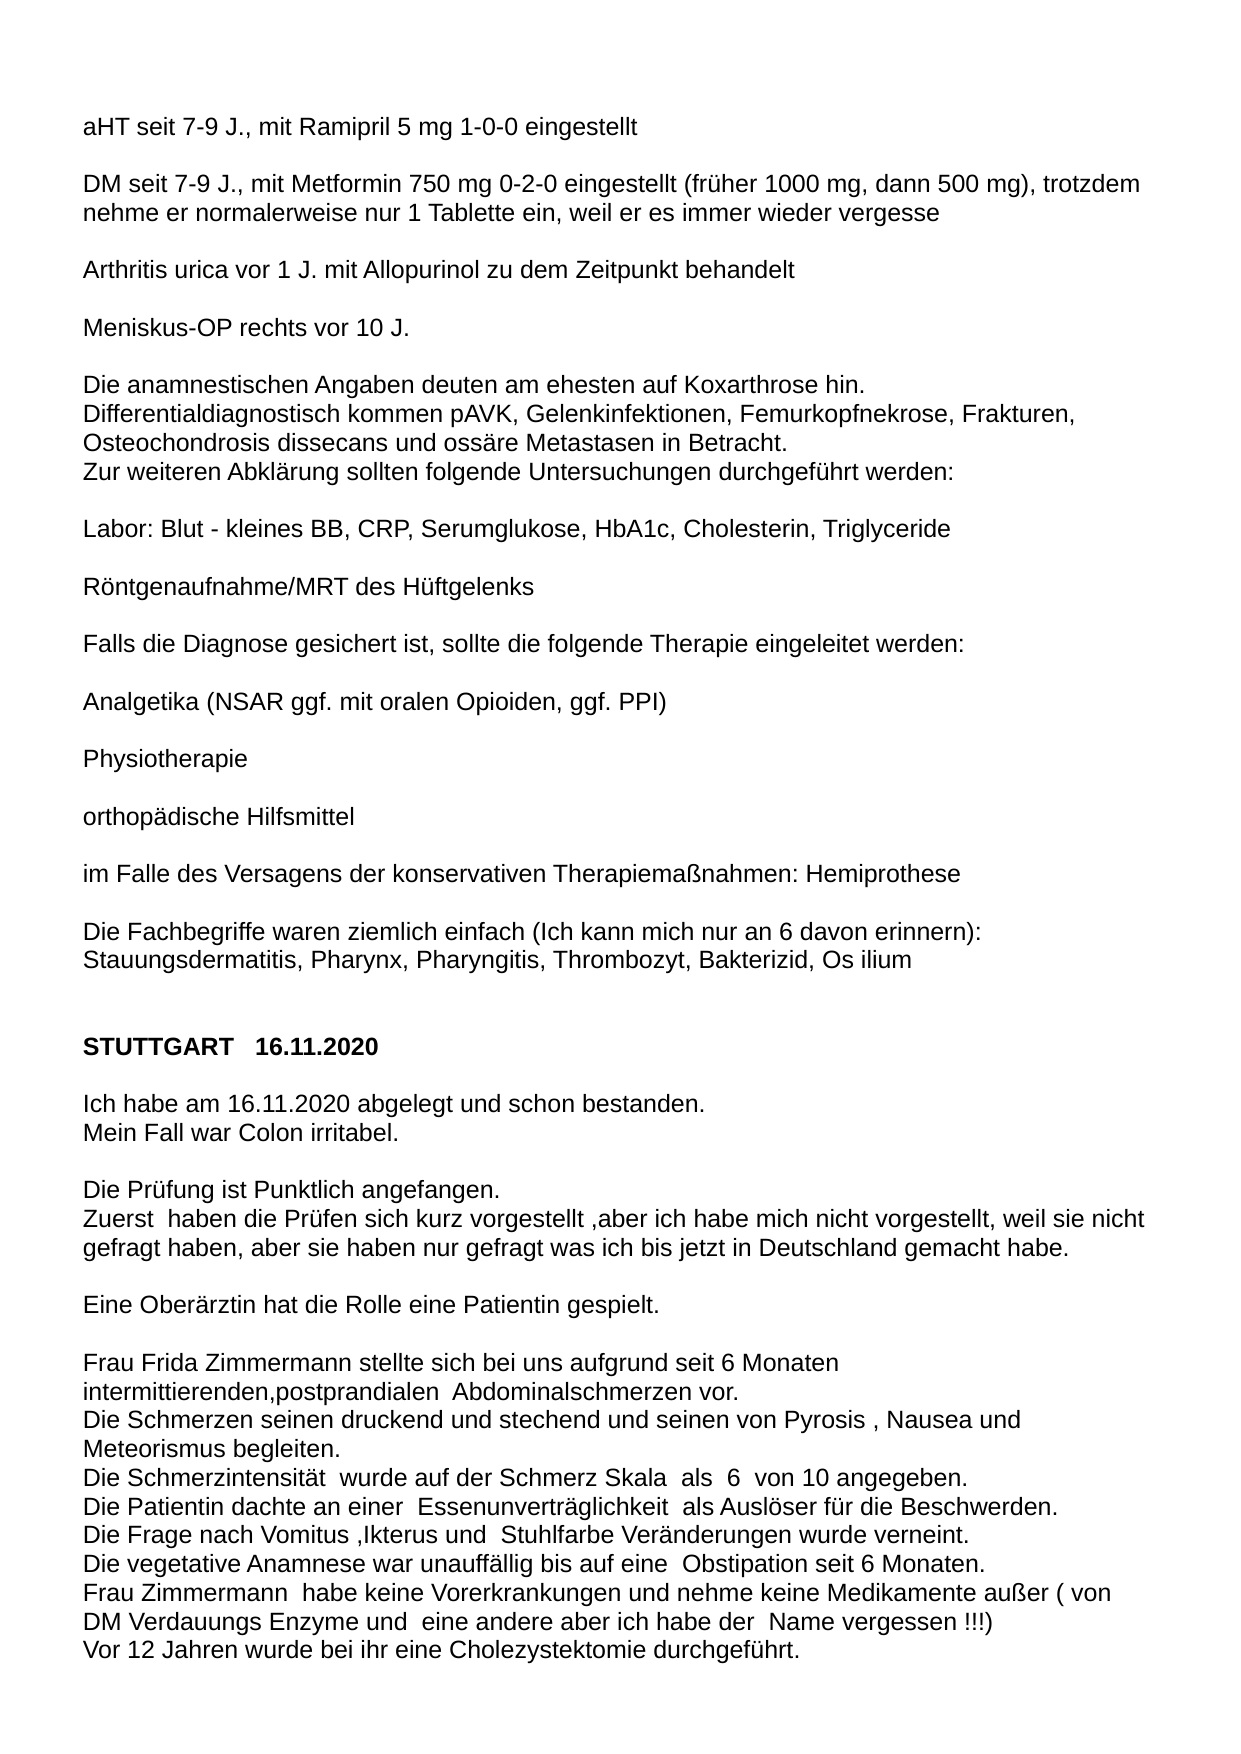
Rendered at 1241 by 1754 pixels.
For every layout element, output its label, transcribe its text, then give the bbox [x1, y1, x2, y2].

text Die Frage nach Vomitus ,Ikterus und Stuhlfarbe Veränderungen wurde verneint. [83, 1520, 1157, 1549]
text Eine Oberärztin hat die Rolle eine Patientin gespielt. [83, 1290, 1157, 1319]
text Mein Fall war Colon irritabel. [83, 1118, 1157, 1146]
text Die Fachbegriffe waren ziemlich einfach (Ich kann mich nur an 6 davon erinnern): Stauungsdermatitis, Pharynx, Pharyngitis, Thrombozyt, Bakterizid, Os ilium [83, 916, 1157, 974]
text Labor: Blut - kleines BB, CRP, Serumglukose, HbA1c, Cholesterin, Triglyceride [83, 514, 1157, 543]
text Die anamnestischen Angaben deuten am ehesten auf Koxarthrose hin. [83, 370, 1157, 399]
text Röntgenaufnahme/MRT des Hüftgelenks [83, 571, 1157, 600]
text Analgetika (NSAR ggf. mit oralen Opioiden, ggf. PPI) [83, 686, 1157, 715]
text Zuerst haben die Prüfen sich kurz vorgestellt ,aber ich habe mich nicht vorgestellt, weil sie nicht gefragt haben, aber sie haben nur gefragt was ich bis jetzt in Deutschland gemacht habe. [83, 1204, 1157, 1261]
text aHT seit 7-9 J., mit Ramipril 5 mg 1-0-0 eingestellt [83, 111, 1157, 140]
text Die Schmerzintensität wurde auf der Schmerz Skala als 6 von 10 angegeben. [83, 1463, 1157, 1491]
text Physiotherapie [83, 744, 1157, 773]
text Meniskus-OP rechts vor 10 J. [83, 313, 1157, 341]
text Vor 12 Jahren wurde bei ihr eine Cholezystektomie durchgeführt. [83, 1635, 1157, 1664]
text Zur weiteren Abklärung sollten folgende Untersuchungen durchgeführt werden: [83, 456, 1157, 485]
text Frau Zimmermann habe keine Vorerkrankungen und nehme keine Medikamente außer ( von DM Verdauungs Enzyme und eine andere aber ich habe der Name vergessen !!!) [83, 1578, 1157, 1635]
text Die Schmerzen seinen druckend und stechend und seinen von Pyrosis , Nausea und Meteorismus begleiten. [83, 1405, 1157, 1463]
text DM seit 7-9 J., mit Metformin 750 mg 0-2-0 eingestellt (früher 1000 mg, dann 500 mg), trotzdem nehme er normalerweise nur 1 Tablette ein, weil er es immer wieder vergesse [83, 169, 1157, 226]
text orthopädische Hilfsmittel [83, 801, 1157, 830]
text STUTTGART 16.11.2020 [83, 1031, 1157, 1060]
text Arthritis urica vor 1 J. mit Allopurinol zu dem Zeitpunkt behandelt [83, 255, 1157, 284]
text Ich habe am 16.11.2020 abgelegt und schon bestanden. [83, 1089, 1157, 1118]
text Frau Frida Zimmermann stellte sich bei uns aufgrund seit 6 Monaten intermittierenden,postprandialen Abdominalschmerzen vor. [83, 1348, 1157, 1405]
text Die vegetative Anamnese war unauffällig bis auf eine Obstipation seit 6 Monaten. [83, 1549, 1157, 1578]
text im Falle des Versagens der konservativen Therapiemaßnahmen: Hemiprothese [83, 859, 1157, 888]
text Die Patientin dachte an einer Essenunverträglichkeit als Auslöser für die Beschwerden. [83, 1491, 1157, 1520]
text Die Prüfung ist Punktlich angefangen. [83, 1175, 1157, 1204]
text Differentialdiagnostisch kommen pAVK, Gelenkinfektionen, Femurkopfnekrose, Frakturen, Osteochondrosis dissecans und ossäre Metastasen in Betracht. [83, 399, 1157, 456]
text Falls die Diagnose gesichert ist, sollte die folgende Therapie eingeleitet werden: [83, 629, 1157, 658]
